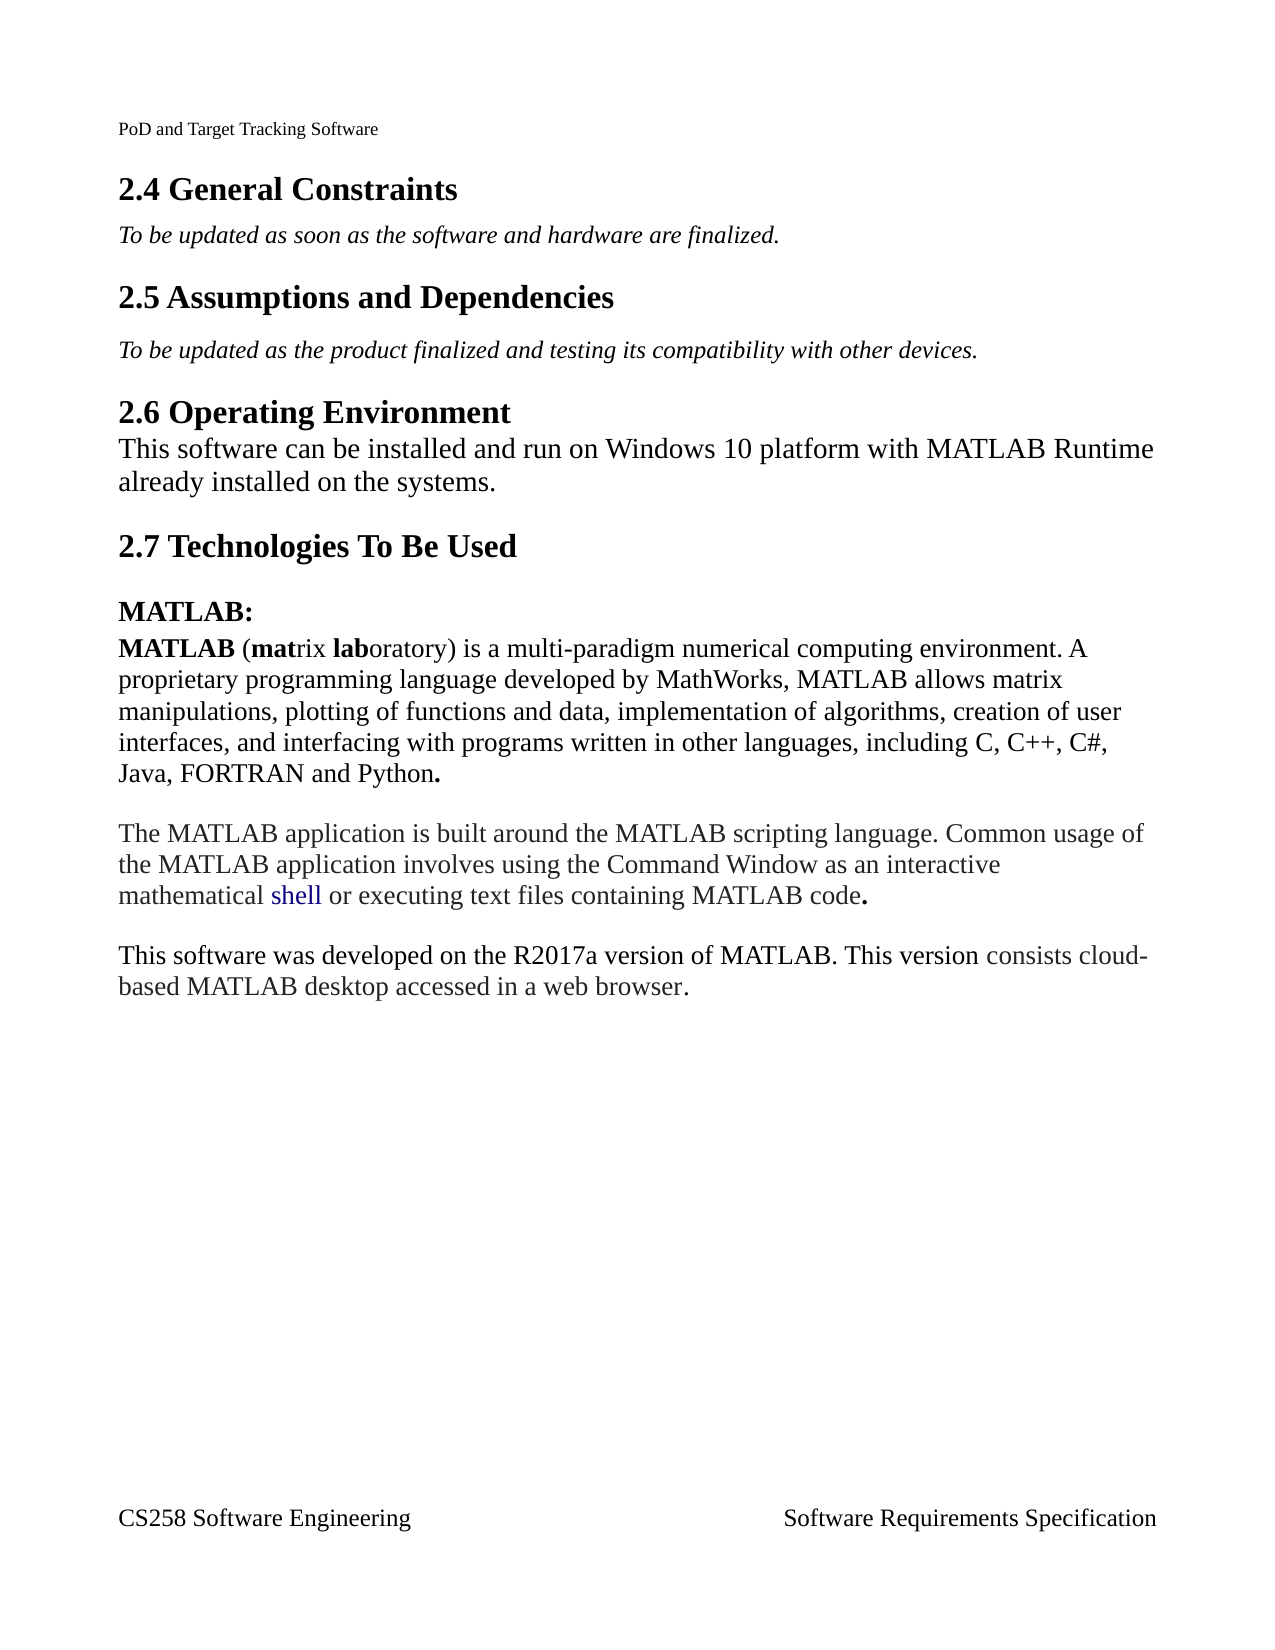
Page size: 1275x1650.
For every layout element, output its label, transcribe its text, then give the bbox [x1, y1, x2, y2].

text To be updated as the product finalized and testing its compatibility with other devices. [118, 335, 1157, 364]
text MATLAB (matrix laboratory) is a multi-paradigm numerical computing environment. A proprietary programming language developed by MathWorks, MATLAB allows matrix manipulations, plotting of functions and data, implementation of algorithms, creation of user interfaces, and interfacing with programs written in other languages, including C, C++, C#, Java, FORTRAN and Python. [118, 632, 1157, 788]
text This software can be installed and run on Windows 10 platform with MATLAB Runtime already installed on the systems. [118, 431, 1157, 498]
subtitle 2.5 Assumptions and Dependencies [118, 277, 1157, 316]
text MATLAB: [118, 594, 1157, 627]
text The MATLAB application is built around the MATLAB scripting language. Common usage of the MATLAB application involves using the Command Window as an interactive mathematical shell or executing text files containing MATLAB code. [118, 817, 1157, 910]
text This software was developed on the R2017a version of MATLAB. This version consists cloud-based MATLAB desktop accessed in a web browser. [118, 939, 1157, 1001]
subtitle 2.6 Operating Environment [118, 392, 1157, 431]
subtitle 2.4 General Constraints [118, 169, 1157, 207]
text To be updated as soon as the software and hardware are finalized. [118, 220, 1157, 249]
subtitle 2.7 Technologies To Be Used [118, 527, 1157, 565]
